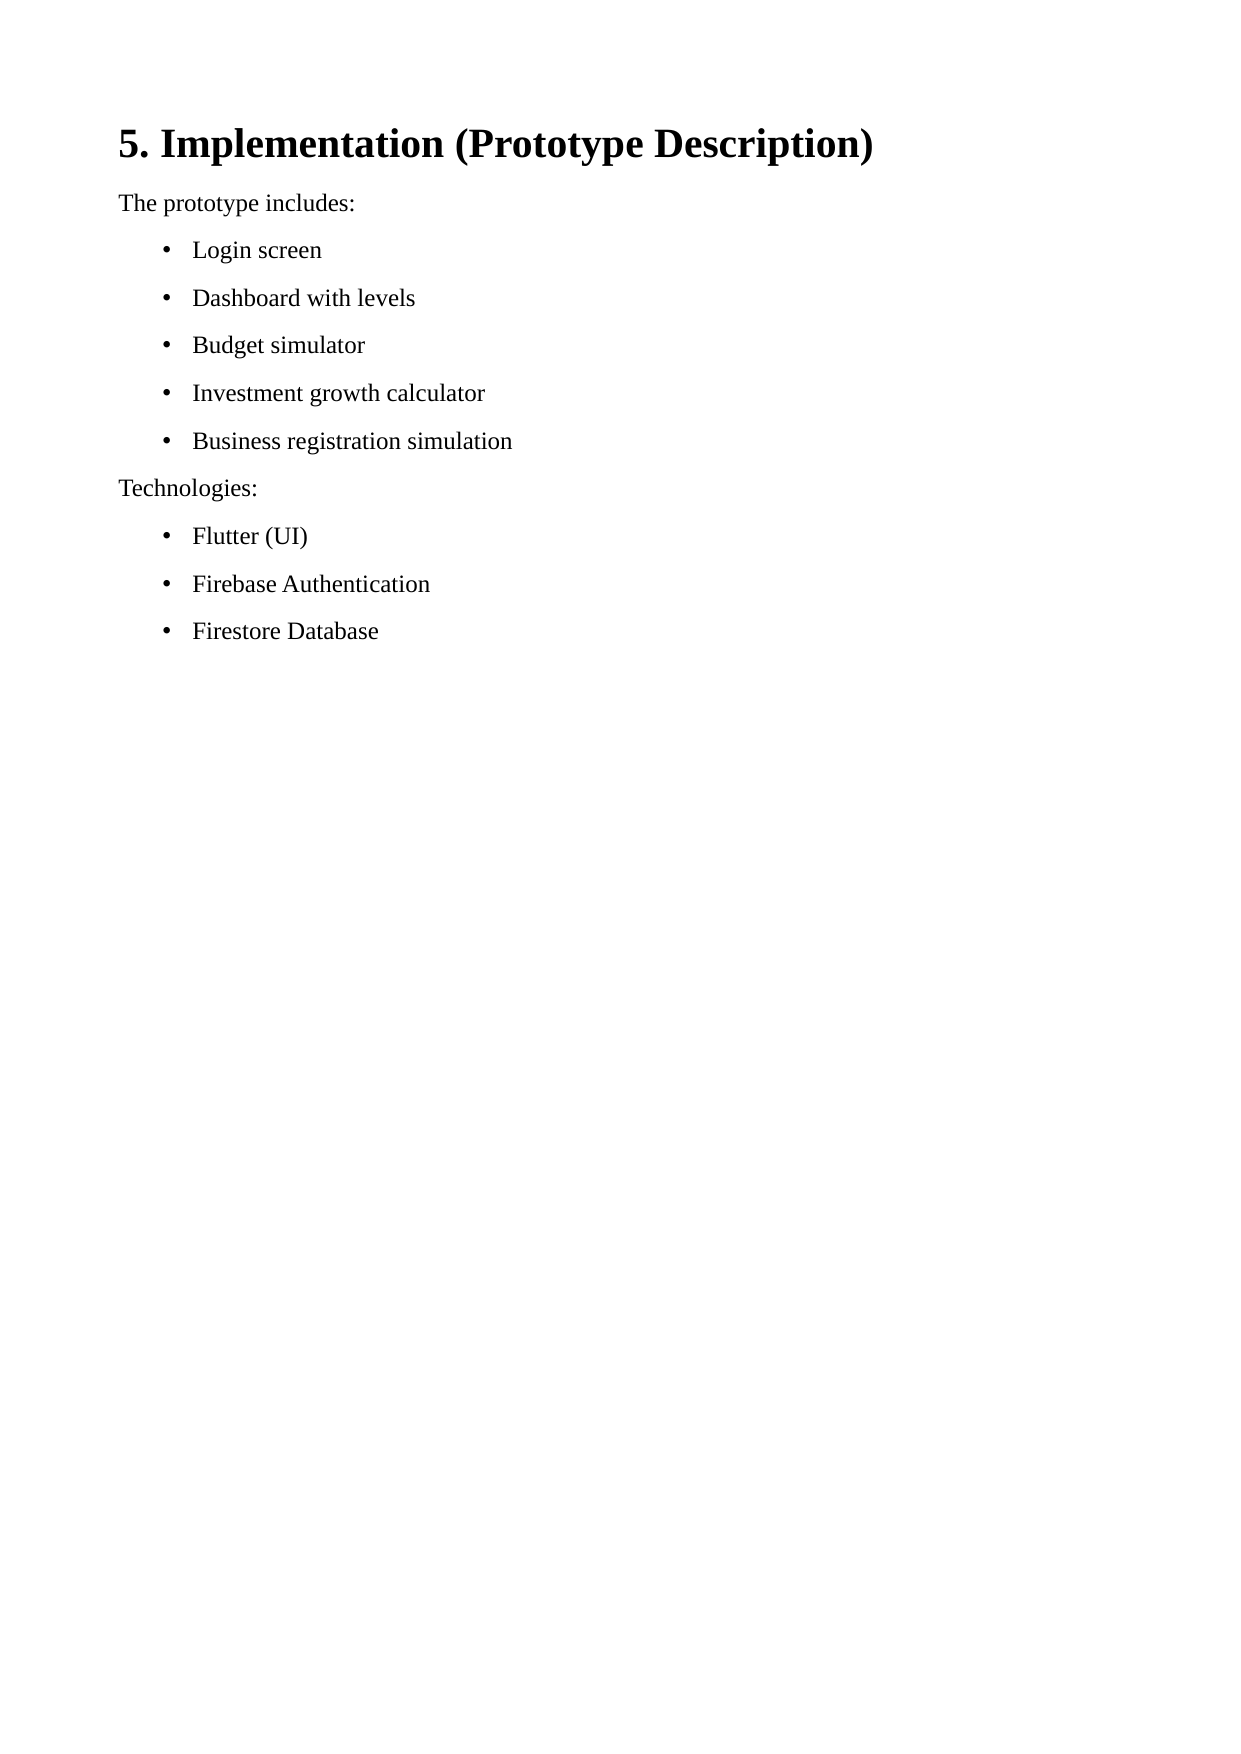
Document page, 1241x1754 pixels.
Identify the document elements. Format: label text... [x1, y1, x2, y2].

list Investment growth calculator [162, 378, 1122, 407]
list Login screen [162, 235, 1122, 264]
list Budget simulator [162, 331, 1122, 359]
text The prototype includes: [118, 188, 1122, 217]
list Firebase Authentication [162, 569, 1122, 597]
text Technologies: [118, 473, 1122, 502]
list Business registration simulation [162, 426, 1122, 454]
list Dashboard with levels [162, 283, 1122, 312]
list Flutter (UI) [162, 521, 1122, 550]
list Firestore Database [162, 616, 1122, 645]
subtitle 5. Implementation (Prototype Description) [118, 118, 1122, 166]
